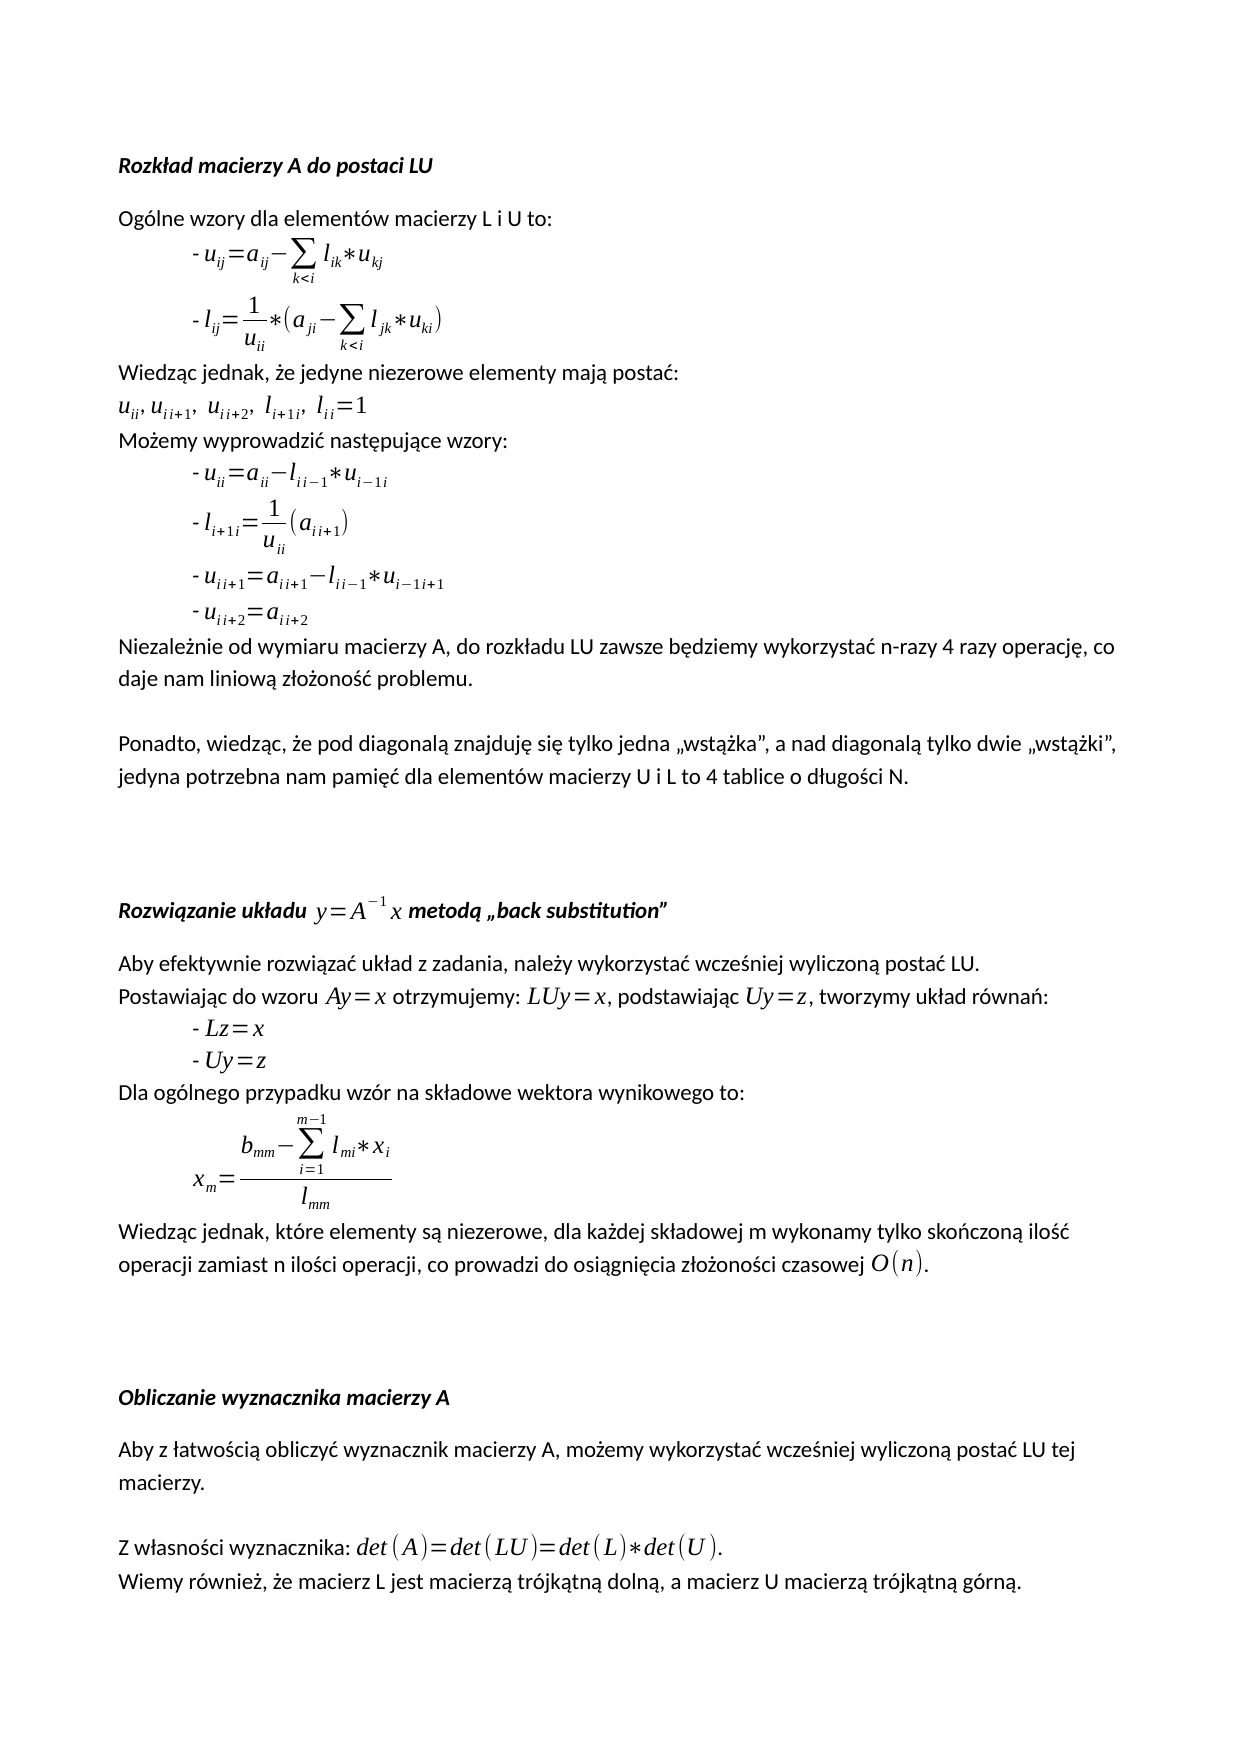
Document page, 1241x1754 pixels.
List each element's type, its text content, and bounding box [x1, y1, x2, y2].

text Dla ogólnego przypadku wzór na składowe wektora wynikowego to: [118, 1078, 1122, 1106]
text - [118, 291, 1122, 354]
text Z własności wyznacznika: . [118, 1533, 1122, 1563]
text - [118, 494, 1122, 557]
text Ponadto, wiedząc, że pod diagonalą znajduję się tylko jedna „wstążka”, a nad diagonalą tylko dwie „wstążki”, jedyna potrzebna nam pamięć dla elementów macierzy U i L to 4 tablice o długości N. [118, 729, 1122, 790]
text Aby efektywnie rozwiązać układ z zadania, należy wykorzystać wcześniej wyliczoną postać LU. [118, 949, 1122, 978]
text , , , , [118, 391, 1122, 422]
text Rozkład macierzy A do postaci LU [118, 151, 1122, 179]
text Wiedząc jednak, które elementy są niezerowe, dla każdej składowej m wykonamy tylko skończoną ilość operacji zamiast n ilości operacji, co prowadzi do osiągnięcia złożoności czasowej . [118, 1217, 1122, 1279]
text - [118, 561, 1122, 592]
text - [118, 236, 1122, 287]
text Wiedząc jednak, że jedyne niezerowe elementy mają postać: [118, 358, 1122, 386]
text - [118, 1014, 1122, 1042]
text Ogólne wzory dla elementów macierzy L i U to: [118, 204, 1122, 232]
text - [118, 1046, 1122, 1074]
text - [118, 597, 1122, 628]
text Możemy wyprowadzić następujące wzory: [118, 426, 1122, 454]
text Wiemy również, że macierz L jest macierzą trójkątną dolną, a macierz U macierzą trójkątną górną. [118, 1567, 1122, 1595]
text Aby z łatwością obliczyć wyznacznik macierzy A, możemy wykorzystać wcześniej wyliczoną postać LU tej macierzy. [118, 1436, 1122, 1496]
text Postawiając do wzoru otrzymujemy: , podstawiając , tworzymy układ równań: [118, 982, 1122, 1010]
text Rozwiązanie układu metodą „back substitution” [118, 893, 1122, 924]
text - [118, 458, 1122, 490]
text Obliczanie wyznacznika macierzy A [118, 1383, 1122, 1411]
text Niezależnie od wymiaru macierzy A, do rozkładu LU zawsze będziemy wykorzystać n-razy 4 razy operację, co daje nam liniową złożoność problemu. [118, 632, 1122, 692]
